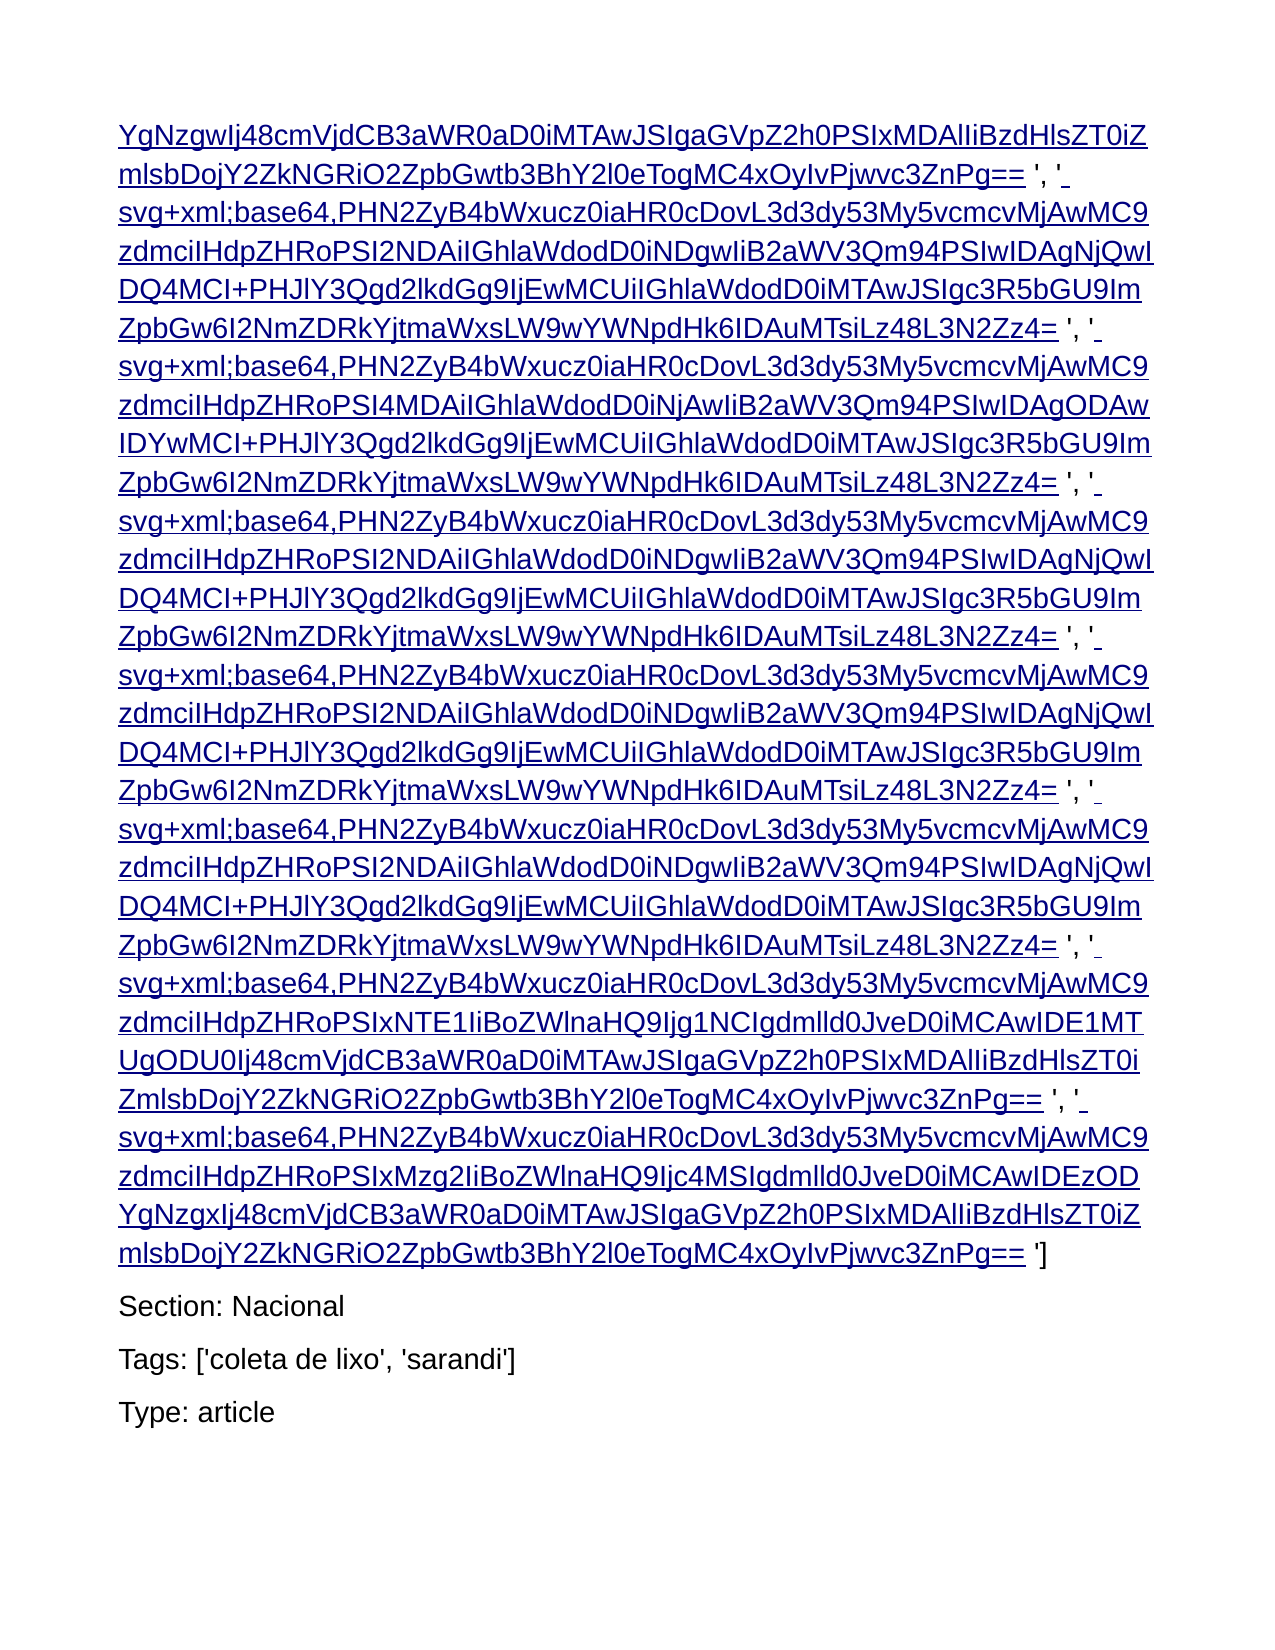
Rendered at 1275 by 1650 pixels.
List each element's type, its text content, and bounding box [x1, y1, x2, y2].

text Type: article [118, 1395, 1157, 1429]
text Section: Nacional [118, 1289, 1157, 1322]
text YgNzgwIj48cmVjdCB3aWR0aD0iMTAwJSIgaGVpZ2h0PSIxMDAlIiBzdHlsZT0iZmlsbDojY2ZkNGRiO2ZpbGwtb3BhY2l0eTogMC4xOyIvPjwvc3ZnPg== ', ' svg+xml;base64,PHN2ZyB4bWxucz0iaHR0cDovL3d3dy53My5vcmcvMjAwMC9zdmciIHdpZHRoPSI2NDAiIGhlaWdodD0iNDgwIiB2aWV3Qm94PSIwIDAgNjQwIDQ4MCI+PHJlY3Qgd2lkdGg9IjEwMCUiIGhlaWdodD0iMTAwJSIgc3R5bGU9ImZpbGw6I2NmZDRkYjtmaWxsLW9wYWNpdHk6IDAuMTsiLz48L3N2Zz4= ', ' svg+xml;base64,PHN2ZyB4bWxucz0iaHR0cDovL3d3dy53My5vcmcvMjAwMC9zdmciIHdpZHRoPSI4MDAiIGhlaWdodD0iNjAwIiB2aWV3Qm94PSIwIDAgODAwIDYwMCI+PHJlY3Qgd2lkdGg9IjEwMCUiIGhlaWdodD0iMTAwJSIgc3R5bGU9ImZpbGw6I2NmZDRkYjtmaWxsLW9wYWNpdHk6IDAuMTsiLz48L3N2Zz4= ', ' svg+xml;base64,PHN2ZyB4bWxucz0iaHR0cDovL3d3dy53My5vcmcvMjAwMC9zdmciIHdpZHRoPSI2NDAiIGhlaWdodD0iNDgwIiB2aWV3Qm94PSIwIDAgNjQwIDQ4MCI+PHJlY3Qgd2lkdGg9IjEwMCUiIGhlaWdodD0iMTAwJSIgc3R5bGU9ImZpbGw6I2NmZDRkYjtmaWxsLW9wYWNpdHk6IDAuMTsiLz48L3N2Zz4= ', ' svg+xml;base64,PHN2ZyB4bWxucz0iaHR0cDovL3d3dy53My5vcmcvMjAwMC9zdmciIHdpZHRoPSI2NDAiIGhlaWdodD0iNDgwIiB2aWV3Qm94PSIwIDAgNjQwIDQ4MCI+PHJlY3Qgd2lkdGg9IjEwMCUiIGhlaWdodD0iMTAwJSIgc3R5bGU9ImZpbGw6I2NmZDRkYjtmaWxsLW9wYWNpdHk6IDAuMTsiLz48L3N2Zz4= ', ' svg+xml;base64,PHN2ZyB4bWxucz0iaHR0cDovL3d3dy53My5vcmcvMjAwMC9zdmciIHdpZHRoPSI2NDAiIGhlaWdodD0iNDgwIiB2aWV3Qm94PSIwIDAgNjQwIDQ4MCI+PHJlY3Qgd2lkdGg9IjEwMCUiIGhlaWdodD0iMTAwJSIgc3R5bGU9ImZpbGw6I2NmZDRkYjtmaWxsLW9wYWNpdHk6IDAuMTsiLz48L3N2Zz4= ', ' svg+xml;base64,PHN2ZyB4bWxucz0iaHR0cDovL3d3dy53My5vcmcvMjAwMC9zdmciIHdpZHRoPSIxNTE1IiBoZWlnaHQ9Ijg1NCIgdmlld0JveD0iMCAwIDE1MTUgODU0Ij48cmVjdCB3aWR0aD0iMTAwJSIgaGVpZ2h0PSIxMDAlIiBzdHlsZT0iZmlsbDojY2ZkNGRiO2ZpbGwtb3BhY2l0eTogMC4xOyIvPjwvc3ZnPg== ', ' svg+xml;base64,PHN2ZyB4bWxucz0iaHR0cDovL3d3dy53My5vcmcvMjAwMC9zdmciIHdpZHRoPSIxMzg2IiBoZWlnaHQ9Ijc4MSIgdmlld0JveD0iMCAwIDEzODYgNzgxIj48cmVjdCB3aWR0aD0iMTAwJSIgaGVpZ2h0PSIxMDAlIiBzdHlsZT0iZmlsbDojY2ZkNGRiO2ZpbGwtb3BhY2l0eTogMC4xOyIvPjwvc3ZnPg== '] [118, 118, 1157, 1269]
text Tags: ['coleta de lixo', 'sarandi'] [118, 1342, 1157, 1376]
